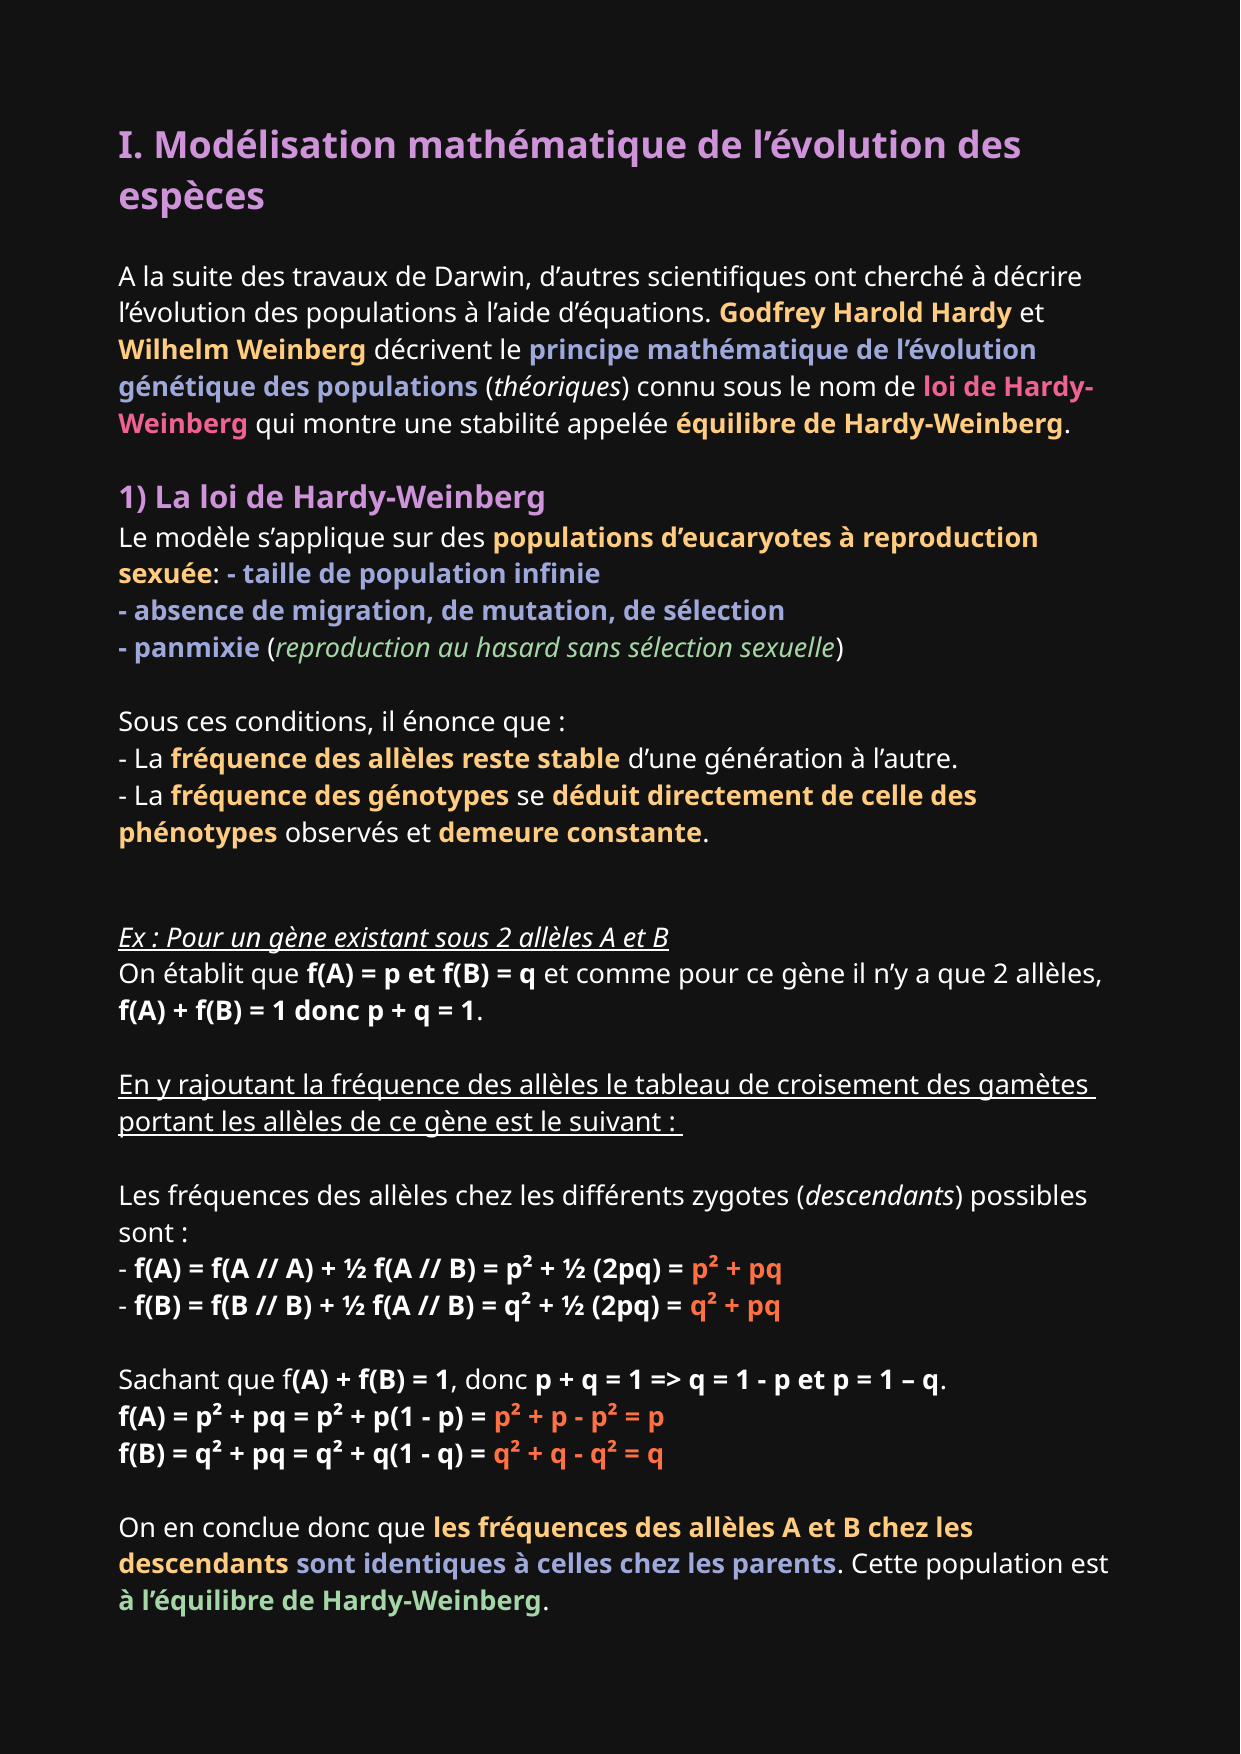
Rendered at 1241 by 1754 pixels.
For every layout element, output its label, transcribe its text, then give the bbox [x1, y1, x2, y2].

text f(A) + f(B) = 1 donc p + q = 1. [118, 992, 1122, 1029]
text On en conclue donc que les fréquences des allèles A et B chez les descendants sont identiques à celles chez les parents. Cette population est à l’équilibre de Hardy-Weinberg. [118, 1508, 1122, 1619]
text - f(B) = f(B // B) + ½ f(A // B) = q² + ½ (2pq) = q² + pq [118, 1287, 1122, 1324]
text Ex : Pour un gène existant sous 2 allèles A et B [118, 918, 1122, 955]
text - La fréquence des allèles reste stable d’une génération à l’autre. [118, 739, 1122, 776]
text - La fréquence des génotypes se déduit directement de celle des phénotypes observés et demeure constante. [118, 776, 1122, 850]
text On établit que f(A) = p et f(B) = q et comme pour ce gène il n’y a que 2 allèles, [118, 955, 1122, 992]
text - f(A) = f(A // A) + ½ f(A // B) = p² + ½ (2pq) = p² + pq [118, 1250, 1122, 1287]
text 1) La loi de Hardy-Weinberg [118, 476, 1122, 518]
text Sous ces conditions, il énonce que : [118, 702, 1122, 739]
text Le modèle s’applique sur des populations d’eucaryotes à reproduction sexuée: - taille de population infinie [118, 518, 1122, 592]
text En y rajoutant la fréquence des allèles le tableau de croisement des gamètes portant les allèles de ce gène est le suivant : [118, 1066, 1122, 1139]
text f(A) = p² + pq = p² + p(1 - p) = p² + p - p² = p [118, 1397, 1122, 1434]
text I. Modélisation mathématique de l’évolution des espèces [118, 118, 1122, 220]
text A la suite des travaux de Darwin, d’autres scientifiques ont cherché à décrire l’évolution des populations à l’aide d’équations. Godfrey Harold Hardy et Wilhelm Weinberg décrivent le principe mathématique de l’évolution génétique des populations (théoriques) connu sous le nom de loi de Hardy-Weinberg qui montre une stabilité appelée équilibre de Hardy-Weinberg. [118, 257, 1122, 441]
text f(B) = q² + pq = q² + q(1 - q) = q² + q - q² = q [118, 1434, 1122, 1471]
text Sachant que f(A) + f(B) = 1, donc p + q = 1 => q = 1 - p et p = 1 – q. [118, 1361, 1122, 1397]
text - panmixie (reproduction au hasard sans sélection sexuelle) [118, 629, 1122, 666]
text Les fréquences des allèles chez les différents zygotes (descendants) possibles sont : [118, 1176, 1122, 1250]
text - absence de migration, de mutation, de sélection [118, 592, 1122, 629]
